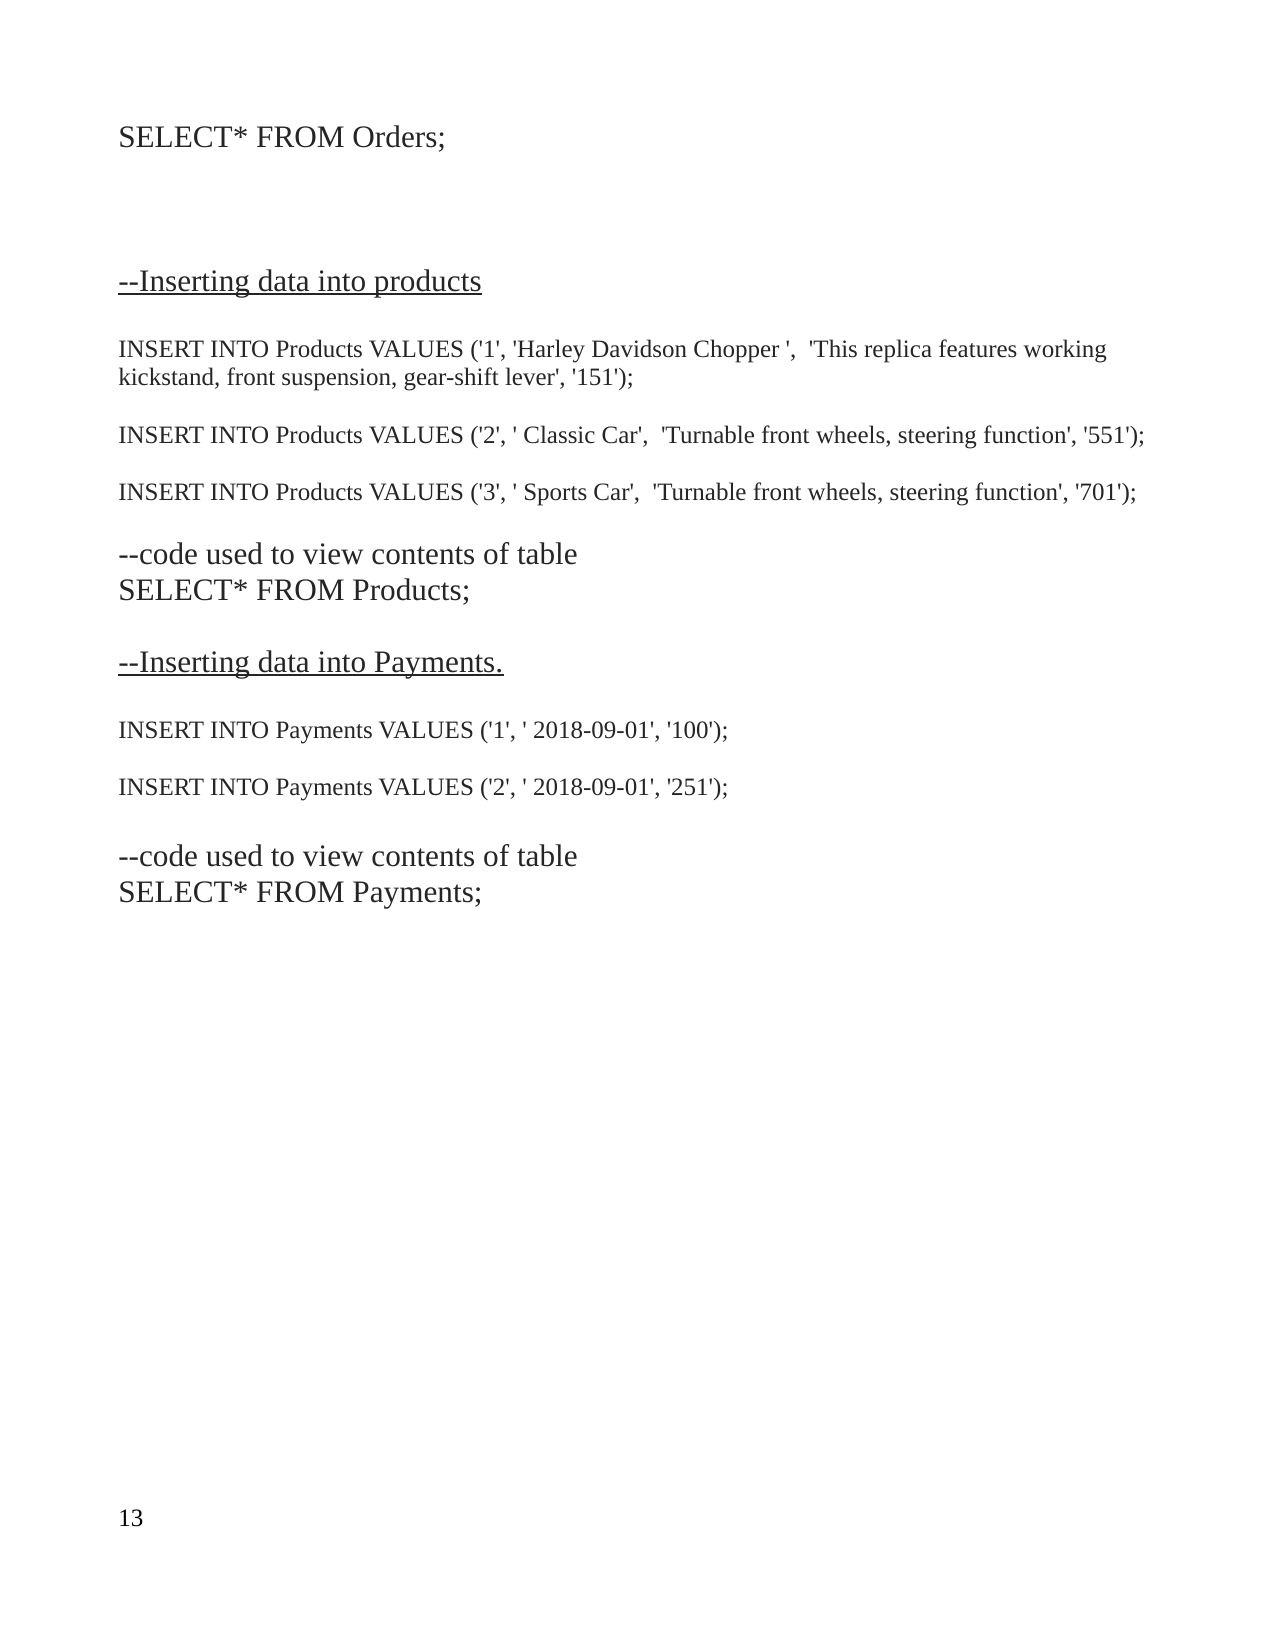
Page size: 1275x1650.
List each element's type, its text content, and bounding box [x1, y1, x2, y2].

text --Inserting data into Payments. [118, 643, 1157, 679]
text INSERT INTO Payments VALUES ('2', ' 2018-09-01', '251'); [118, 772, 1157, 801]
text INSERT INTO Payments VALUES ('1', ' 2018-09-01', '100'); [118, 715, 1157, 743]
text SELECT* FROM Orders; [118, 118, 1157, 154]
text --code used to view contents of table [118, 535, 1157, 571]
text SELECT* FROM Payments; [118, 873, 1157, 909]
text --code used to view contents of table [118, 837, 1157, 873]
text --Inserting data into products [118, 262, 1157, 298]
text SELECT* FROM Products; [118, 571, 1157, 607]
text INSERT INTO Products VALUES ('1', 'Harley Davidson Chopper ', 'This replica features working kickstand, front suspension, gear-shift lever', '151'); [118, 334, 1157, 391]
text INSERT INTO Products VALUES ('2', ' Classic Car', 'Turnable front wheels, steering function', '551'); [118, 420, 1157, 449]
text INSERT INTO Products VALUES ('3', ' Sports Car', 'Turnable front wheels, steering function', '701'); [118, 477, 1157, 506]
